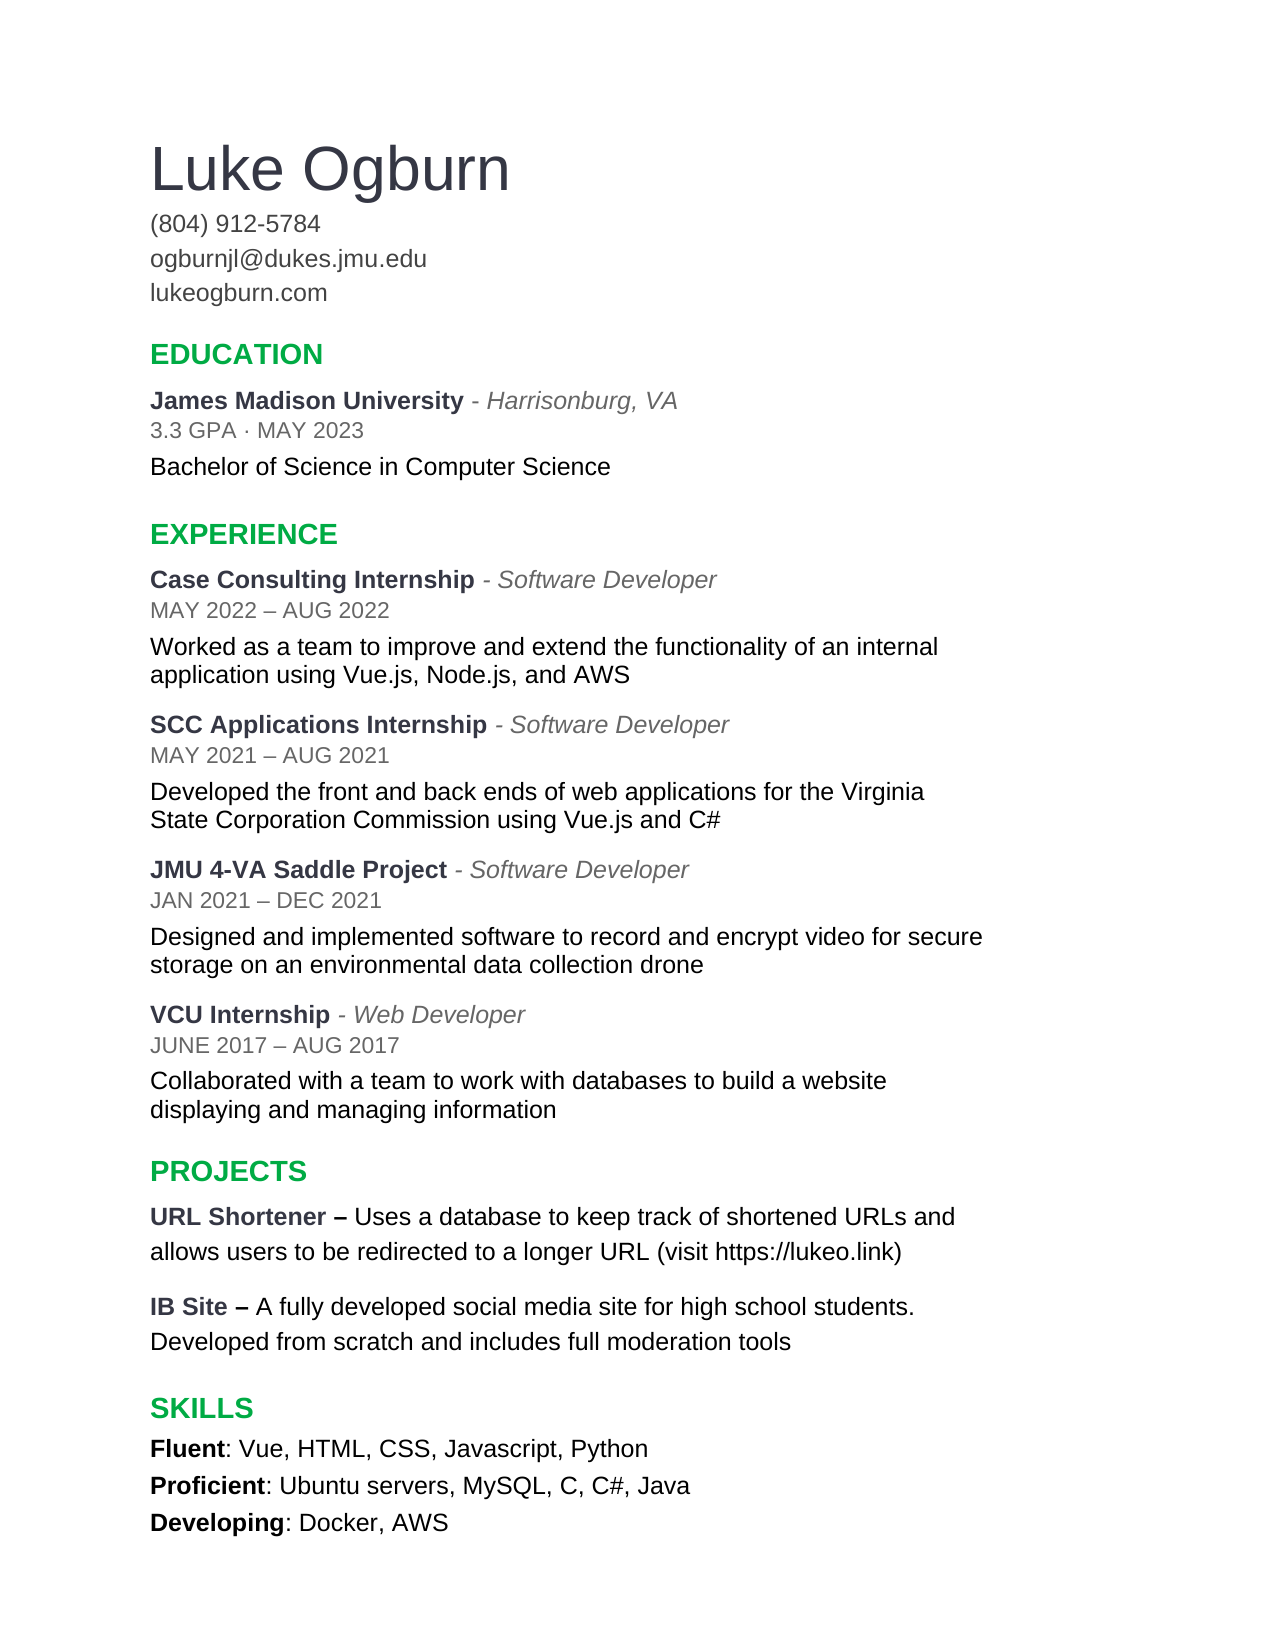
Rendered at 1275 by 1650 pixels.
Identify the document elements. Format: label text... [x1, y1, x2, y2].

subtitle EXPERIENCE [150, 517, 937, 550]
text MAY 2022 – AUG 2022 [150, 597, 984, 623]
list Fluent: Vue, HTML, CSS, Javascript, Python [150, 1434, 984, 1462]
subtitle VCU Internship - Web Developer [150, 1000, 984, 1028]
text Collaborated with a team to work with databases to build a website displaying and managing information [150, 1066, 984, 1124]
title Luke Ogburn [150, 131, 937, 203]
text MAY 2021 – AUG 2021 [150, 742, 984, 768]
text JAN 2021 – DEC 2021 [150, 887, 984, 913]
text Worked as a team to improve and extend the functionality of an internal application using Vue.js, Node.js, and AWS [150, 632, 984, 689]
subtitle JMU 4-VA Saddle Project - Software Developer [150, 855, 984, 884]
subtitle SKILLS [150, 1391, 937, 1425]
text IB Site – A fully developed social media site for high school students. Developed from scratch and includes full moderation tools [150, 1292, 984, 1356]
text Designed and implemented software to record and encrypt video for secure storage on an environmental data collection drone [150, 921, 984, 979]
subtitle PROJECTS [150, 1154, 937, 1187]
subtitle James Madison University - Harrisonburg, VA [150, 386, 984, 414]
list Proficient: Ubuntu servers, MySQL, C, C#, Java [150, 1471, 984, 1500]
text ogburnjl@dukes.jmu.edu [150, 244, 984, 272]
subtitle EDUCATION [150, 337, 937, 371]
text lukeogburn.com [150, 278, 984, 307]
subtitle Case Consulting Internship - Software Developer [150, 565, 984, 594]
text Bachelor of Science in Computer Science [150, 452, 984, 481]
text (804) 912-5784 [150, 209, 984, 238]
text URL Shortener – Uses a database to keep track of shortened URLs and allows users to be redirected to a longer URL (visit https://lukeo.link) [150, 1202, 984, 1266]
subtitle SCC Applications Internship - Software Developer [150, 710, 984, 739]
text Developed the front and back ends of web applications for the Virginia State Corporation Commission using Vue.js and C# [150, 777, 984, 834]
text JUNE 2017 – AUG 2017 [150, 1032, 984, 1058]
text 3.3 GPA · MAY 2023 [150, 417, 984, 444]
text Developing: Docker, AWS [150, 1508, 1069, 1537]
